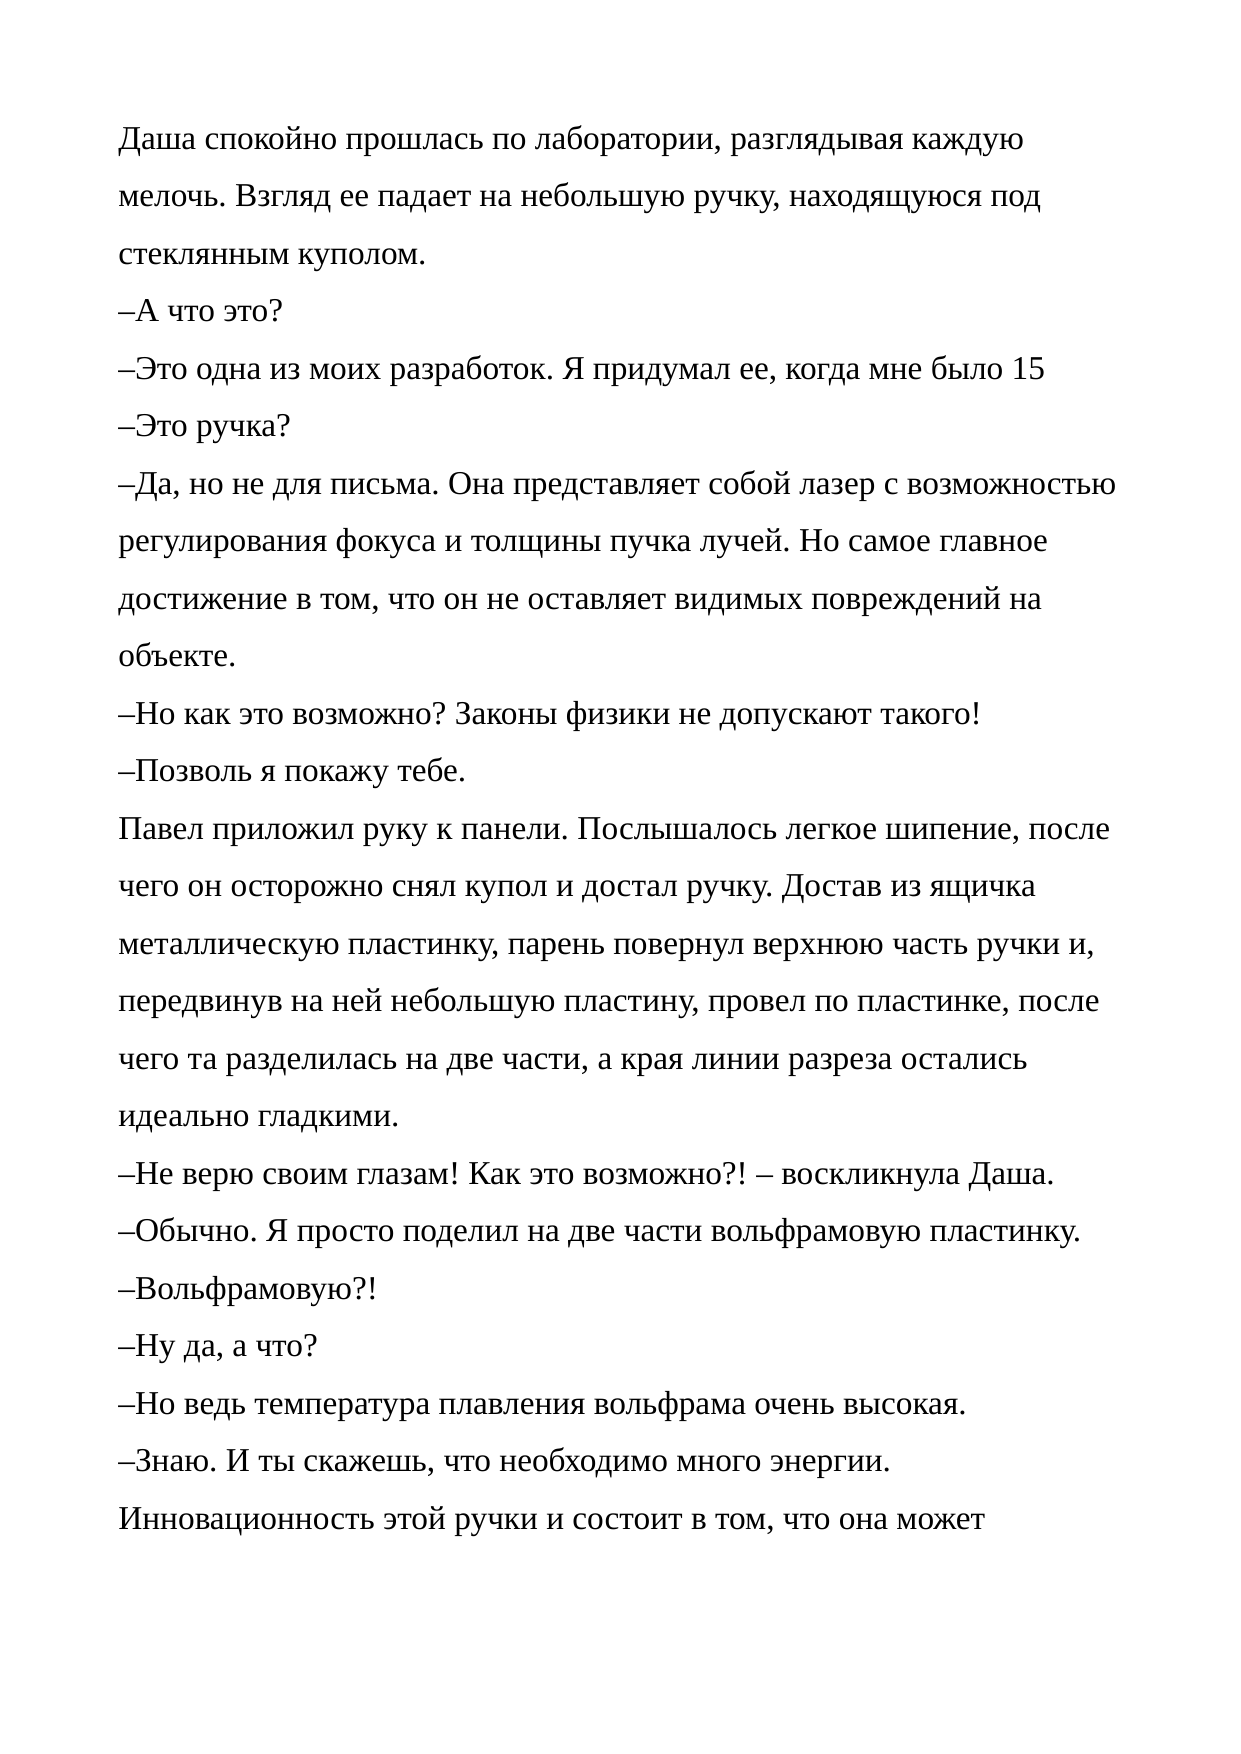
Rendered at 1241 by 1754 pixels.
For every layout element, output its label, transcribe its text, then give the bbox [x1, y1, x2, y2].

text –Это ручка? [118, 406, 1122, 444]
text –Ну да, а что? [118, 1326, 1122, 1364]
text –Вольфрамовую?! [118, 1268, 1122, 1306]
text –Но ведь температура плавления вольфрама очень высокая. [118, 1383, 1122, 1421]
text –Знаю. И ты скажешь, что необходимо много энергии. Инновационность этой ручки и состоит в том, что она может [118, 1441, 1122, 1536]
text –А что это? [118, 291, 1122, 329]
text –Обычно. Я просто поделил на две части вольфрамовую пластинку. [118, 1211, 1122, 1249]
text –Не верю своим глазам! Как это возможно?! – воскликнула Даша. [118, 1153, 1122, 1191]
text Павел приложил руку к панели. Послышалось легкое шипение, после чего он осторожно снял купол и достал ручку. Достав из ящичка металлическую пластинку, парень повернул верхнюю часть ручки и, передвинув на ней небольшую пластину, провел по пластинке, после чего та разделилась на две части, а края линии разреза остались идеально гладкими. [118, 808, 1122, 1134]
text –Да, но не для письма. Она представляет собой лазер с возможностью регулирования фокуса и толщины пучка лучей. Но самое главное достижение в том, что он не оставляет видимых повреждений на объекте. [118, 463, 1122, 674]
text –Это одна из моих разработок. Я придумал ее, когда мне было 15 [118, 348, 1122, 386]
text –Но как это возможно? Законы физики не допускают такого! [118, 693, 1122, 731]
text –Позволь я покажу тебе. [118, 751, 1122, 789]
text Даша спокойно прошлась по лаборатории, разглядывая каждую мелочь. Взгляд ее падает на небольшую ручку, находящуюся под стеклянным куполом. [118, 118, 1122, 271]
